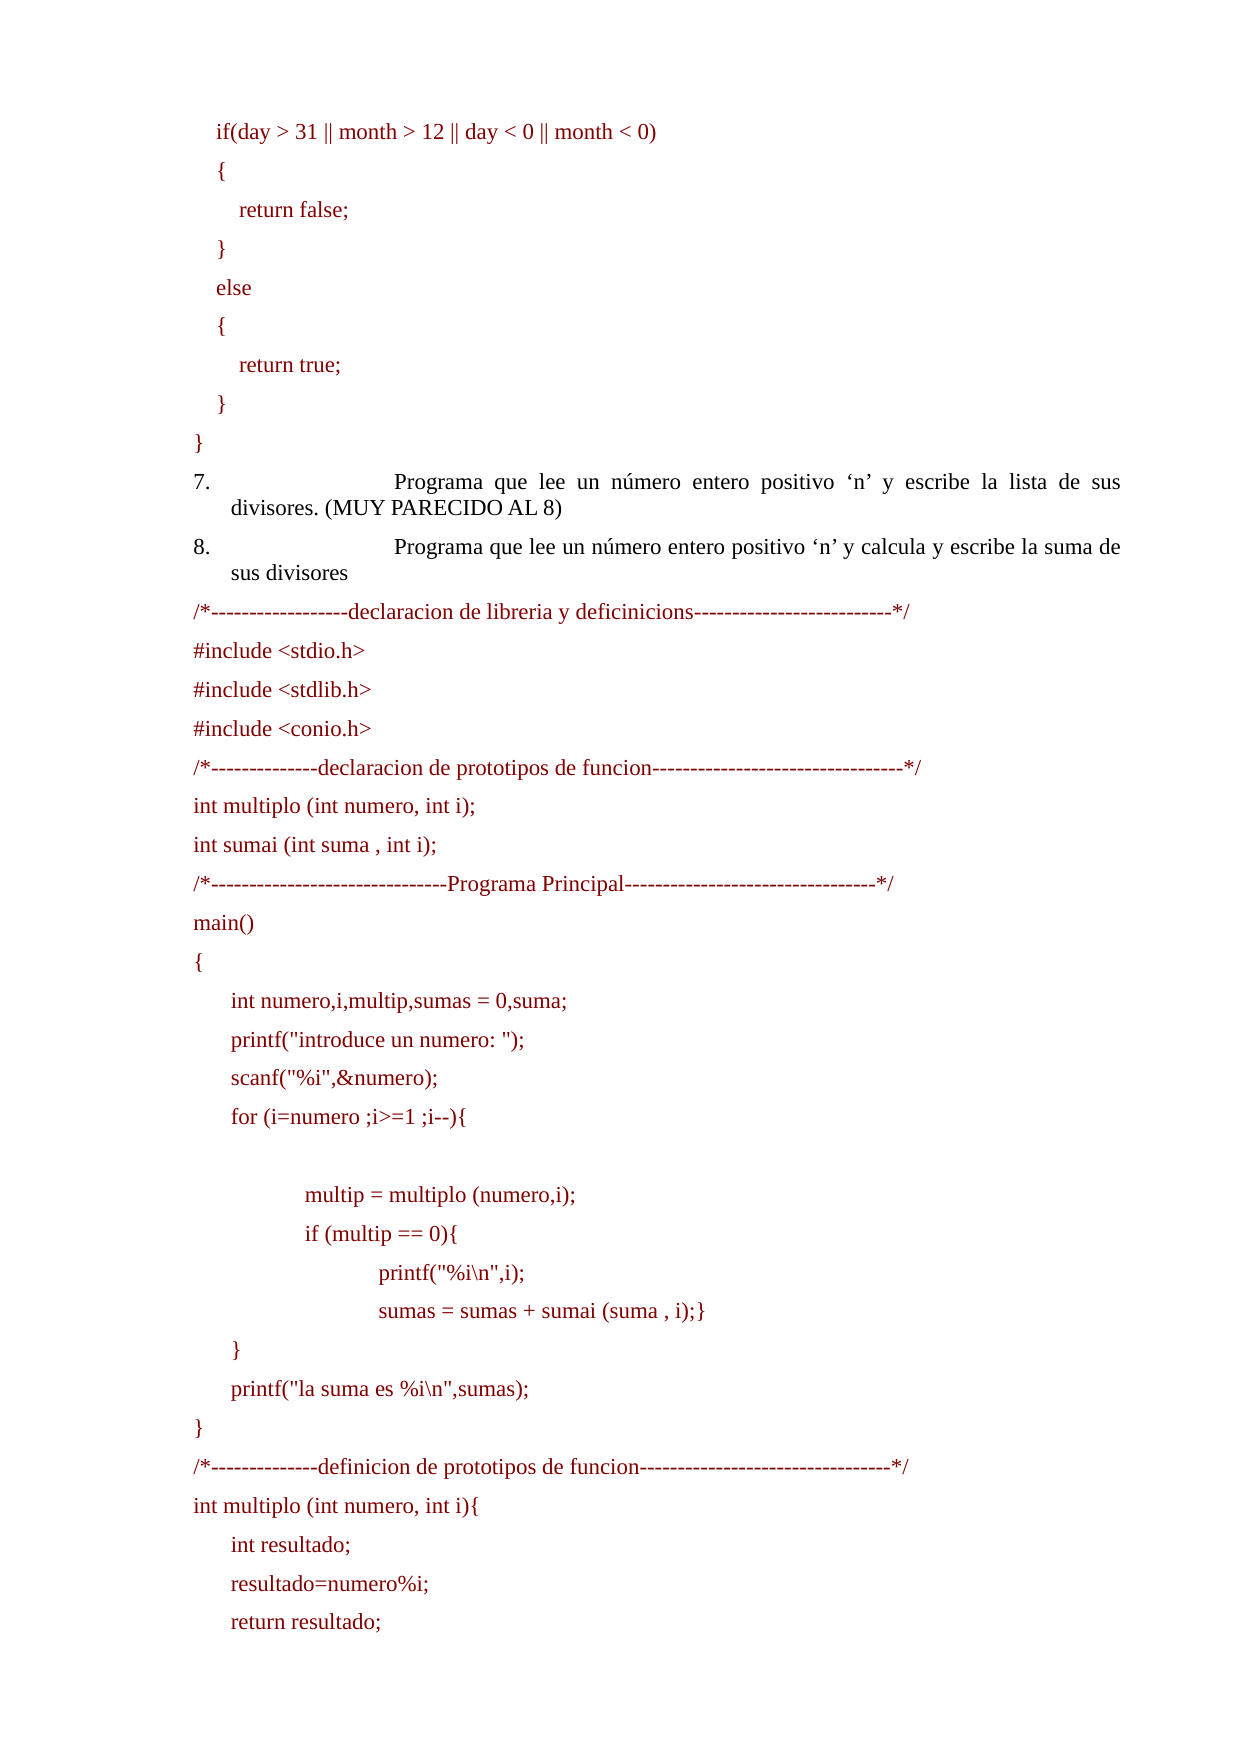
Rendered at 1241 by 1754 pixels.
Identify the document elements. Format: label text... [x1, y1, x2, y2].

text } [193, 1414, 1122, 1441]
text if (multip == 0){ [193, 1220, 1122, 1246]
text printf("%i\n",i); [193, 1259, 1122, 1285]
text /*------------------declaracion de libreria y deficinicions--------------------------*/ [193, 598, 1122, 624]
text /*-------------------------------Programa Principal---------------------------------*/ [193, 870, 1122, 897]
text else [193, 273, 1122, 300]
text /*--------------definicion de prototipos de funcion---------------------------------*/ [193, 1453, 1122, 1479]
text #include <stdlib.h> [193, 676, 1122, 702]
text } [193, 1336, 1122, 1363]
text { [193, 312, 1122, 339]
text sumas = sumas + sumai (suma , i);} [193, 1298, 1122, 1324]
text } [193, 390, 1122, 416]
text int sumai (int suma , int i); [193, 831, 1122, 858]
text int multiplo (int numero, int i){ [193, 1492, 1122, 1518]
text resultado=numero%i; [193, 1569, 1122, 1596]
text if(day > 31 || month > 12 || day < 0 || month < 0) [193, 118, 1122, 144]
text main() [193, 909, 1122, 935]
text return false; [193, 196, 1122, 222]
text return true; [193, 351, 1122, 378]
list Programa que lee un número entero positivo ‘n’ y calcula y escribe la suma de sus divisores [193, 533, 1122, 586]
text } [193, 235, 1122, 261]
text for (i=numero ;i>=1 ;i--){ [193, 1103, 1122, 1130]
text printf("la suma es %i\n",sumas); [193, 1375, 1122, 1402]
text { [193, 157, 1122, 183]
text } [193, 429, 1122, 455]
text return resultado; [193, 1608, 1122, 1635]
text { [193, 948, 1122, 974]
text int multiplo (int numero, int i); [193, 792, 1122, 819]
text int numero,i,multip,sumas = 0,suma; [193, 987, 1122, 1013]
text int resultado; [193, 1531, 1122, 1557]
list Programa que lee un número entero positivo ‘n’ y escribe la lista de sus divisores. (MUY PARECIDO AL 8) [193, 468, 1122, 521]
text #include <stdio.h> [193, 637, 1122, 663]
text multip = multiplo (numero,i); [193, 1181, 1122, 1207]
text /*--------------declaracion de prototipos de funcion---------------------------------*/ [193, 754, 1122, 780]
text #include <conio.h> [193, 715, 1122, 741]
text printf("introduce un numero: "); [193, 1026, 1122, 1052]
text scanf("%i",&numero); [193, 1064, 1122, 1091]
